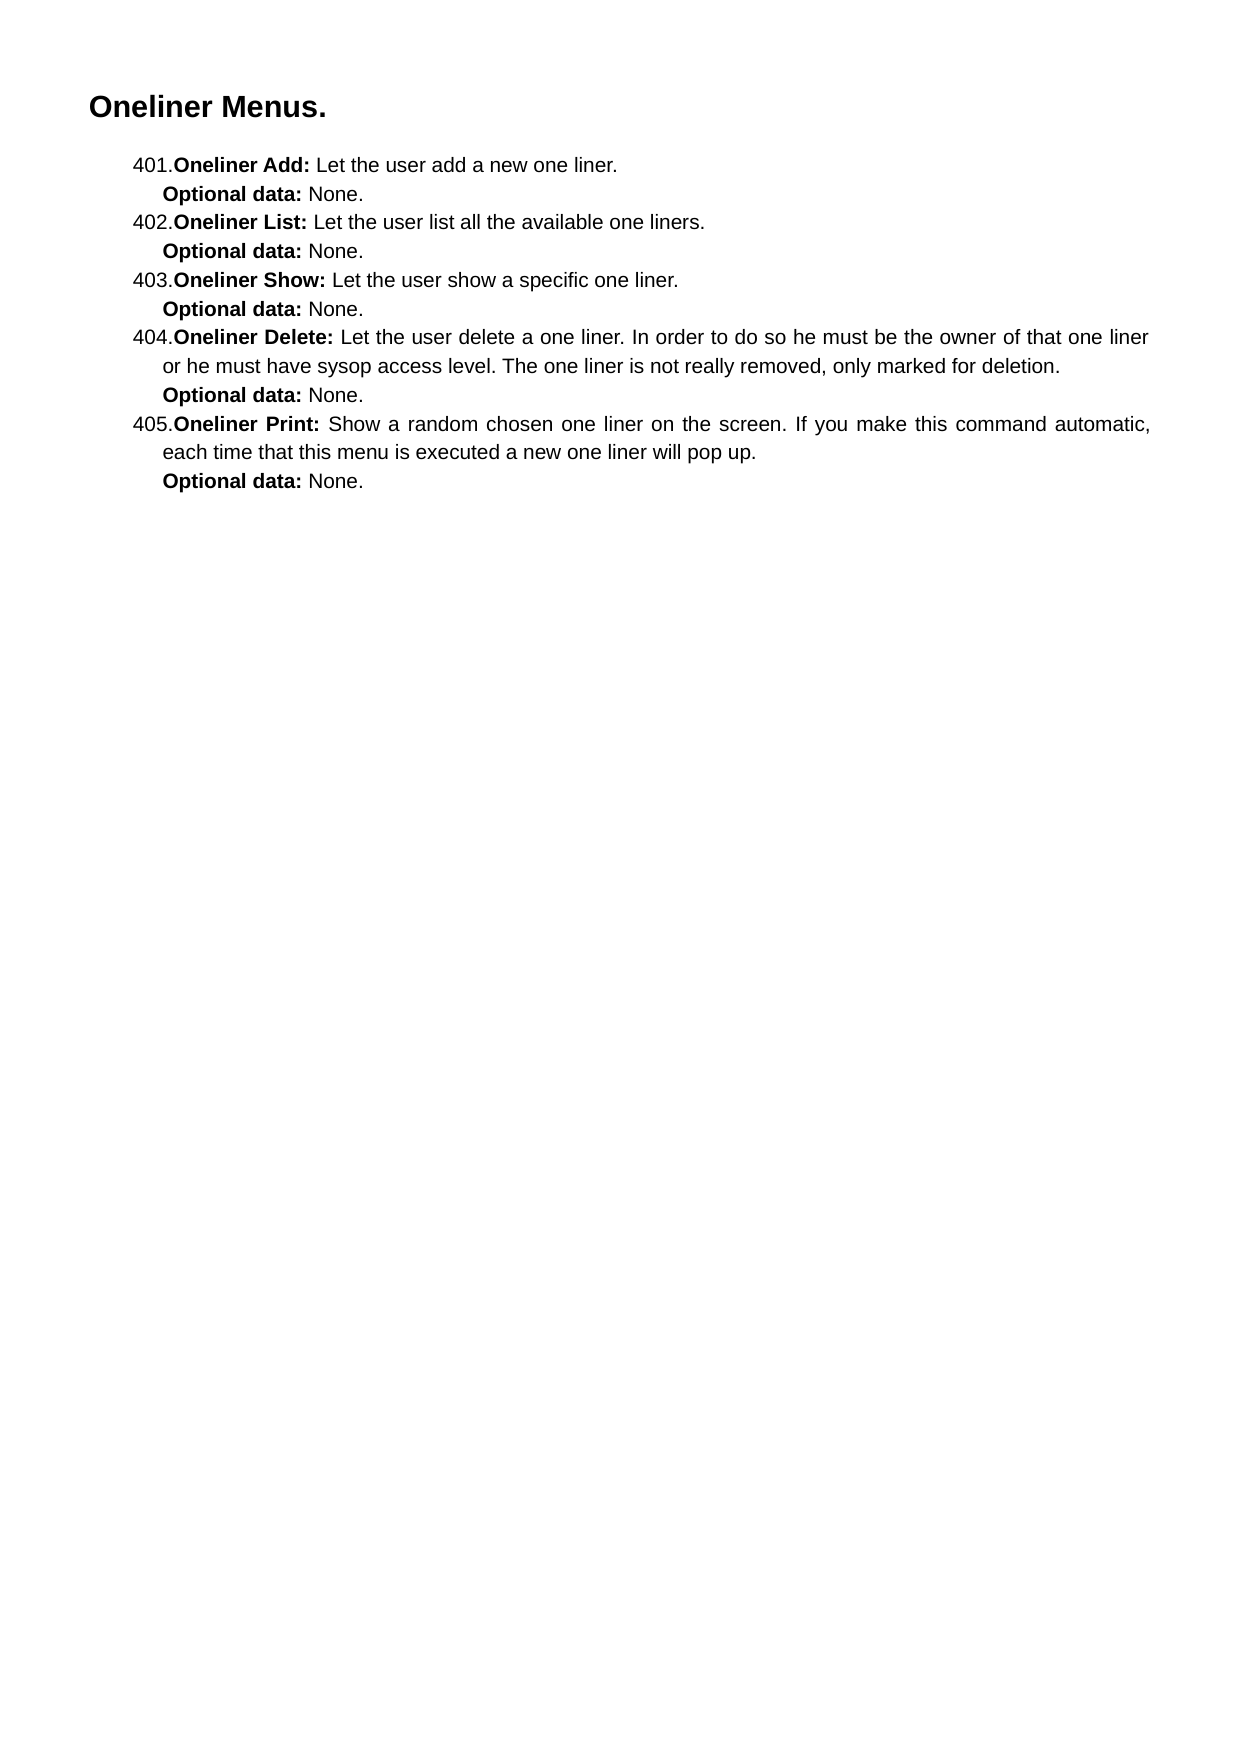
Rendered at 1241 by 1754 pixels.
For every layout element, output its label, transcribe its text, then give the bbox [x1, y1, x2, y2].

subtitle Oneliner Menus. [88, 88, 1152, 124]
list Oneliner Print: Show a random chosen one liner on the screen. If you make this command automatic, each time that this menu is executed a new one liner will pop up. [133, 411, 1152, 464]
list Optional data: None. [133, 469, 1152, 493]
list Optional data: None. [133, 383, 1152, 407]
list Oneliner Add: Let the user add a new one liner. [133, 153, 1152, 177]
list Optional data: None. [133, 296, 1152, 320]
list Optional data: None. [133, 239, 1152, 263]
list Oneliner List: Let the user list all the available one liners. [133, 210, 1152, 234]
list Oneliner Show: Let the user show a specific one liner. [133, 268, 1152, 292]
list Oneliner Delete: Let the user delete a one liner. In order to do so he must be the owner of that one liner or he must have sysop access level. The one liner is not really removed, only marked for deletion. [133, 325, 1152, 378]
list Optional data: None. [133, 181, 1152, 205]
